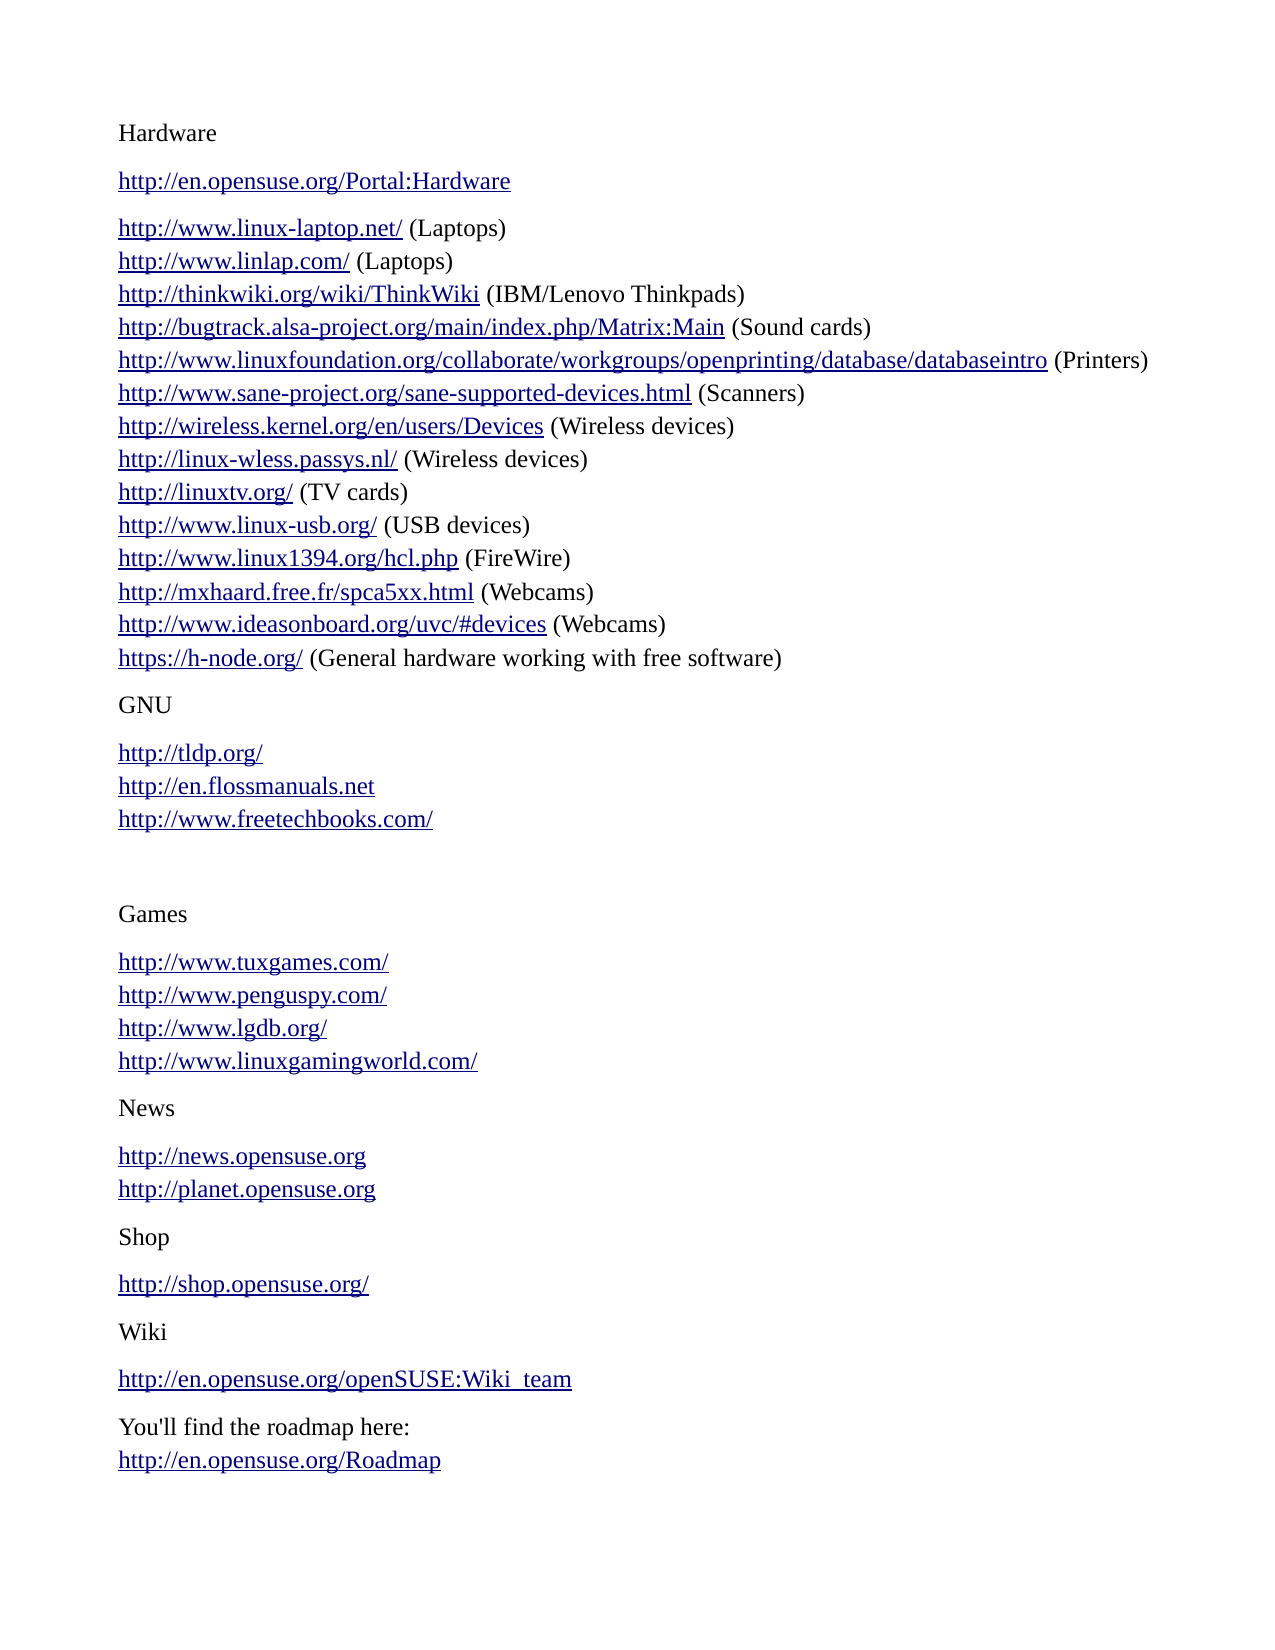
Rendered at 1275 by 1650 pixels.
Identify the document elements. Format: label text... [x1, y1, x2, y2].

text http://www.linlap.com/ (Laptops) [118, 246, 1157, 275]
text Hardware [118, 118, 1157, 147]
text http://thinkwiki.org/wiki/ThinkWiki (IBM/Lenovo Thinkpads) [118, 279, 1157, 308]
text http://en.opensuse.org/Portal:Hardware [118, 166, 1157, 194]
text Games [118, 899, 1157, 928]
text http://www.ideasonboard.org/uvc/#devices (Webcams) [118, 609, 1157, 638]
text https://h-node.org/ (General hardware working with free software) [118, 643, 1157, 671]
text http://en.opensuse.org/openSUSE:Wiki_team [118, 1364, 1157, 1393]
text http://linuxtv.org/ (TV cards) [118, 477, 1157, 506]
text http://www.linux-usb.org/ (USB devices) [118, 511, 1157, 539]
text http://www.sane-project.org/sane-supported-devices.html (Scanners) [118, 378, 1157, 407]
text Wiki [118, 1317, 1157, 1346]
text http://www.linux1394.org/hcl.php (FireWire) [118, 543, 1157, 572]
text You'll find the roadmap here: http://en.opensuse.org/Roadmap [118, 1412, 1157, 1507]
text http://mxhaard.free.fr/spca5xx.html (Webcams) [118, 577, 1157, 605]
text http://bugtrack.alsa-project.org/main/index.php/Matrix:Main (Sound cards) [118, 312, 1157, 341]
text News [118, 1093, 1157, 1122]
text Shop [118, 1222, 1157, 1250]
text http://tldp.org/ http://en.flossmanuals.net http://www.freetechbooks.com/ [118, 738, 1157, 833]
text http://linux-wless.passys.nl/ (Wireless devices) [118, 444, 1157, 473]
text http://wireless.kernel.org/en/users/Devices (Wireless devices) [118, 411, 1157, 440]
text http://shop.opensuse.org/ [118, 1269, 1157, 1298]
text http://www.linux-laptop.net/ (Laptops) [118, 213, 1157, 242]
text http://www.linuxfoundation.org/collaborate/workgroups/openprinting/database/databaseintro (Printers) [118, 345, 1157, 374]
text http://www.tuxgames.com/ http://www.penguspy.com/ http://www.lgdb.org/ http://www.linuxgamingworld.com/ [118, 947, 1157, 1074]
text http://news.opensuse.org http://planet.opensuse.org [118, 1141, 1157, 1203]
text GNU [118, 690, 1157, 719]
